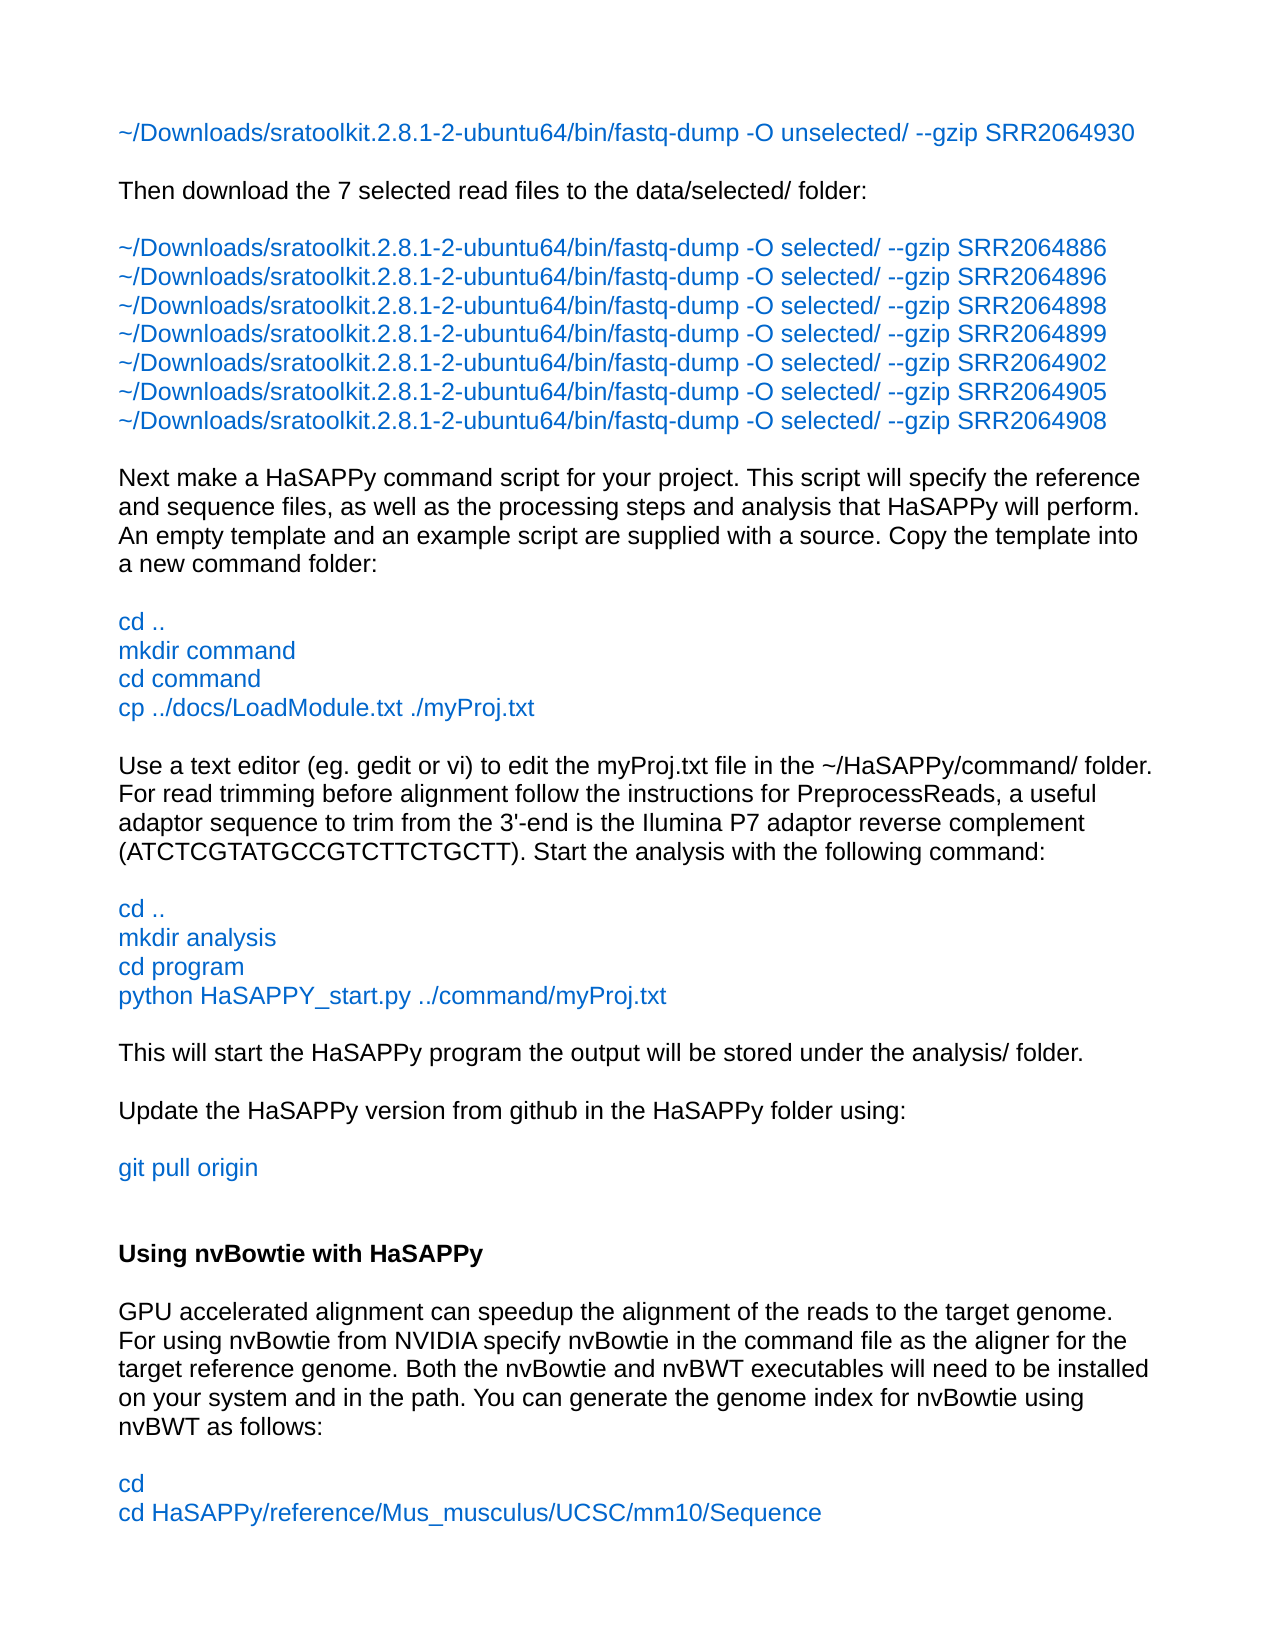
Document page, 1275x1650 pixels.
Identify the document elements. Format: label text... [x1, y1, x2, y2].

text Next make a HaSAPPy command script for your project. This script will specify the reference and sequence files, as well as the processing steps and analysis that HaSAPPy will perform. An empty template and an example script are supplied with a source. Copy the template into a new command folder: [118, 463, 1157, 578]
text Use a text editor (eg. gedit or vi) to edit the myProj.txt file in the ~/HaSAPPy/command/ folder. For read trimming before alignment follow the instructions for PreprocessReads, a useful adaptor sequence to trim from the 3'-end is the Ilumina P7 adaptor reverse complement (ATCTCGTATGCCGTCTTCTGCTT). Start the analysis with the following command: [118, 751, 1157, 866]
text cd .. [118, 894, 1157, 923]
text cd HaSAPPy/reference/Mus_musculus/UCSC/mm10/Sequence [118, 1498, 1157, 1527]
text Update the HaSAPPy version from github in the HaSAPPy folder using: [118, 1096, 1157, 1124]
text ~/Downloads/sratoolkit.2.8.1-2-ubuntu64/bin/fastq-dump -O selected/ --gzip SRR2064908 [118, 406, 1157, 434]
text Using nvBowtie with HaSAPPy [118, 1239, 1157, 1268]
text ~/Downloads/sratoolkit.2.8.1-2-ubuntu64/bin/fastq-dump -O unselected/ --gzip SRR2064930 [118, 118, 1157, 147]
text ~/Downloads/sratoolkit.2.8.1-2-ubuntu64/bin/fastq-dump -O selected/ --gzip SRR2064886 [118, 233, 1157, 262]
text ~/Downloads/sratoolkit.2.8.1-2-ubuntu64/bin/fastq-dump -O selected/ --gzip SRR2064898 [118, 291, 1157, 319]
text GPU accelerated alignment can speedup the alignment of the reads to the target genome. For using nvBowtie from NVIDIA specify nvBowtie in the command file as the aligner for the target reference genome. Both the nvBowtie and nvBWT executables will need to be installed on your system and in the path. You can generate the genome index for nvBowtie using nvBWT as follows: [118, 1297, 1157, 1441]
text cp ../docs/LoadModule.txt ./myProj.txt [118, 693, 1157, 722]
text Then download the 7 selected read files to the data/selected/ folder: [118, 176, 1157, 204]
text git pull origin [118, 1153, 1157, 1182]
text cd [118, 1469, 1157, 1498]
text python HaSAPPY_start.py ../command/myProj.txt [118, 981, 1157, 1009]
text ~/Downloads/sratoolkit.2.8.1-2-ubuntu64/bin/fastq-dump -O selected/ --gzip SRR2064896 [118, 262, 1157, 291]
text cd .. [118, 607, 1157, 636]
text ~/Downloads/sratoolkit.2.8.1-2-ubuntu64/bin/fastq-dump -O selected/ --gzip SRR2064905 [118, 377, 1157, 406]
text mkdir analysis [118, 923, 1157, 952]
text cd command [118, 664, 1157, 693]
text This will start the HaSAPPy program the output will be stored under the analysis/ folder. [118, 1038, 1157, 1067]
text ~/Downloads/sratoolkit.2.8.1-2-ubuntu64/bin/fastq-dump -O selected/ --gzip SRR2064902 [118, 348, 1157, 377]
text ~/Downloads/sratoolkit.2.8.1-2-ubuntu64/bin/fastq-dump -O selected/ --gzip SRR2064899 [118, 319, 1157, 348]
text cd program [118, 952, 1157, 981]
text mkdir command [118, 636, 1157, 664]
